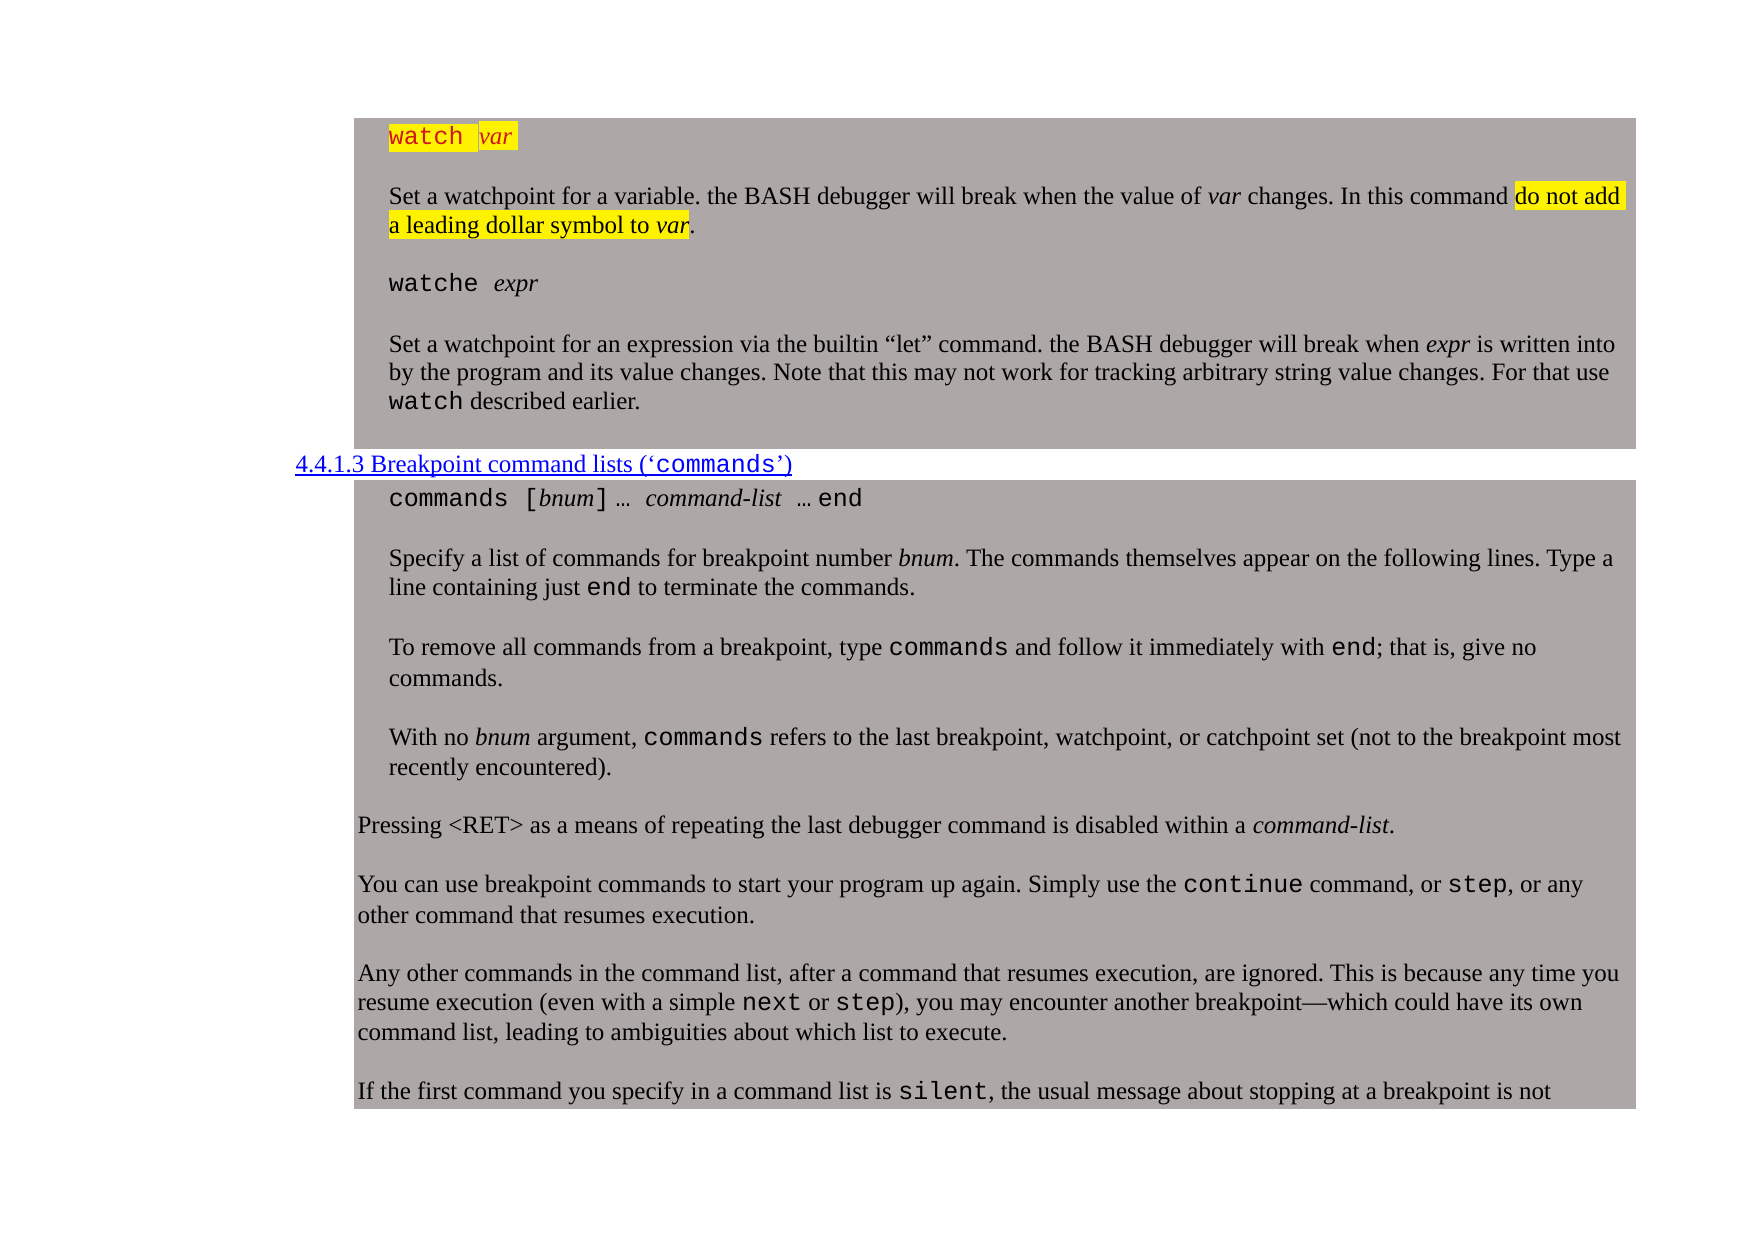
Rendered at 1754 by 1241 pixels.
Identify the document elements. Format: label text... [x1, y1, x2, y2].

table_header watch var Set a watchpoint for a variable. the BASH debugger will break when the value of var changes. In this command do not add a leading dollar symbol to var. watche expr Set a watchpoint for an expression via the builtin “let” command. the BASH debugger will break when expr is written into by the program and its value changes. Note that this may not work for tracking arbitrary string value changes. For that use watch described earlier. [354, 118, 1636, 449]
table_header commands [bnum] … command-list … end Specify a list of commands for breakpoint number bnum. The commands themselves appear on the following lines. Type a line containing just end to terminate the commands. To remove all commands from a breakpoint, type commands and follow it immediately with end; that is, give no commands. With no bnum argument, commands refers to the last breakpoint, watchpoint, or catchpoint set (not to the breakpoint most recently encountered). Pressing <RET> as a means of repeating the last debugger command is disabled within a command-list. You can use breakpoint commands to start your program up again. Simply use the continue command, or step, or any other command that resumes execution. Any other commands in the command list, after a command that resumes execution, are ignored. This is because any time you resume execution (even with a simple next or step), you may encounter another breakpoint—which could have its own command list, leading to ambiguities about which list to execute. If the first command you specify in a command list is silent, the usual message about stopping at a breakpoint is not [354, 480, 1636, 1109]
subtitle 4.4.1.3 Breakpoint command lists (‘commands’) [295, 449, 1636, 480]
